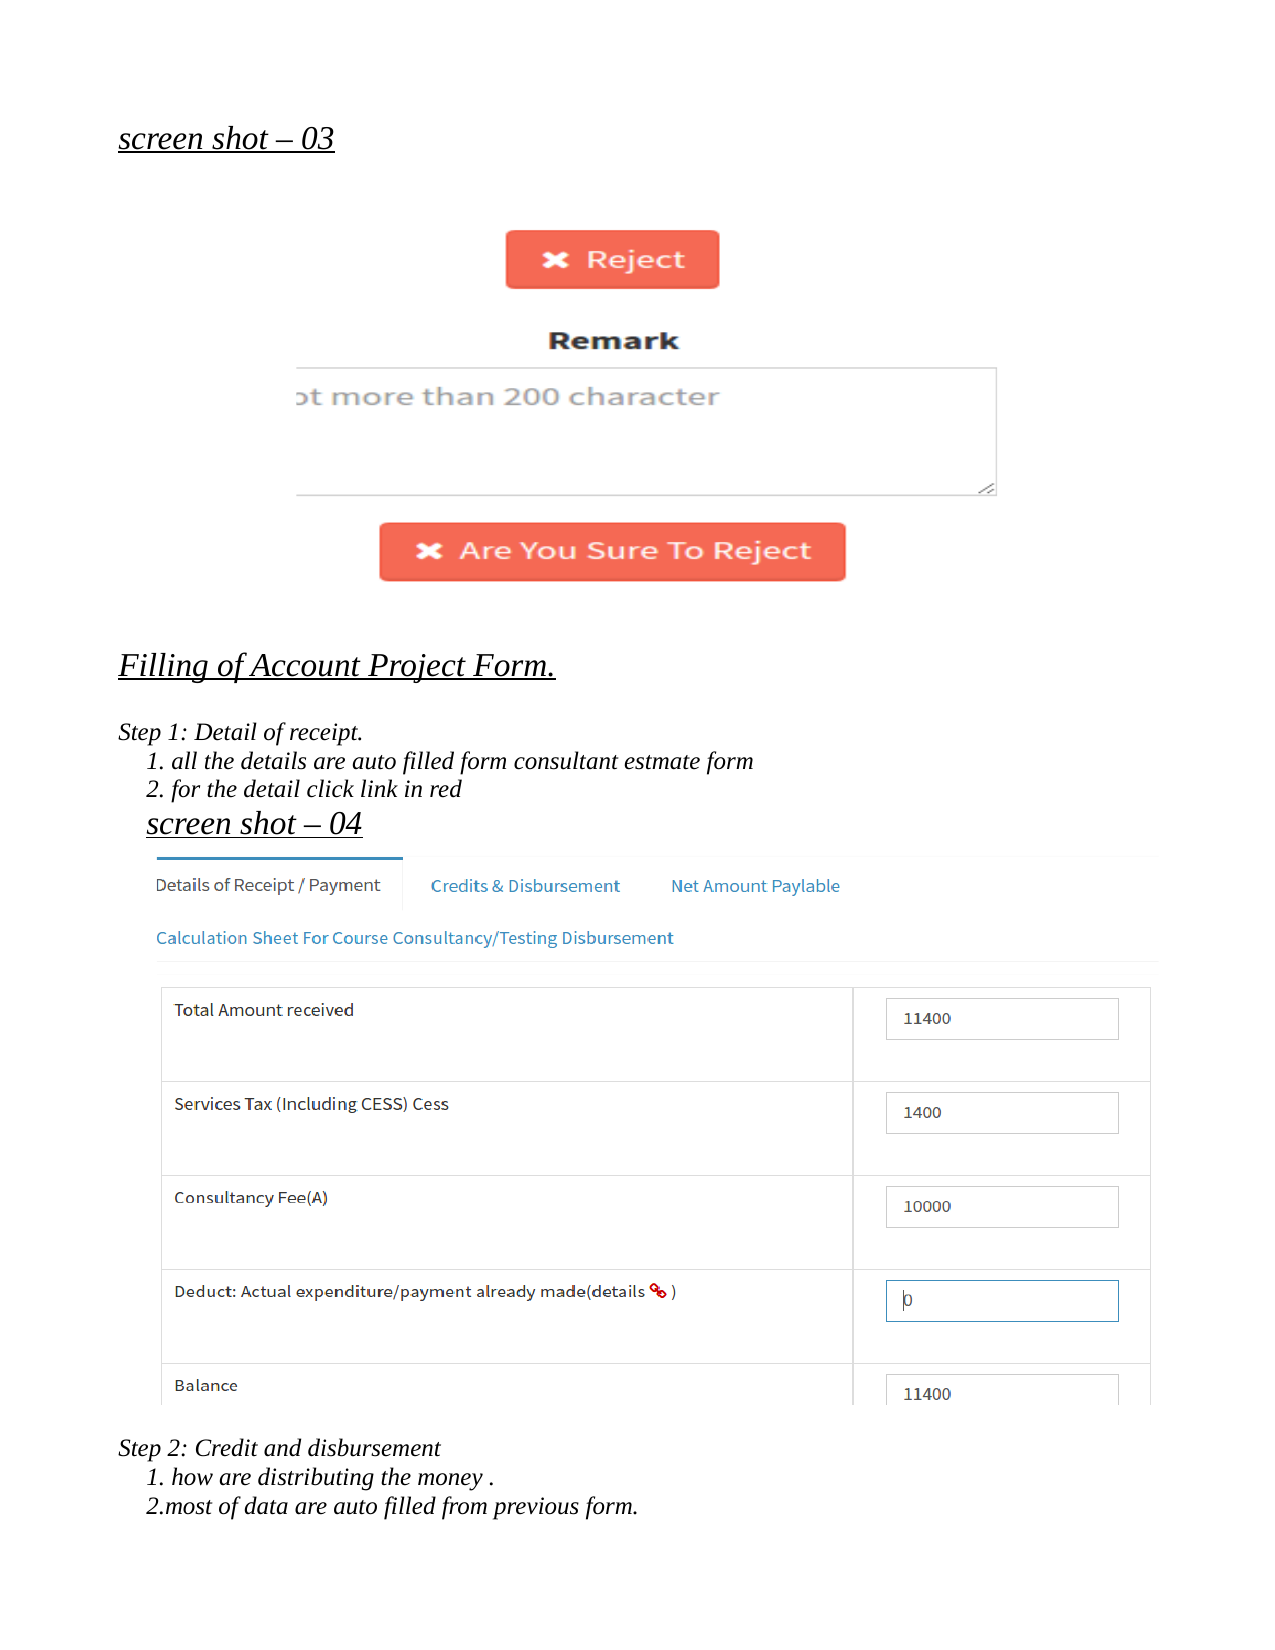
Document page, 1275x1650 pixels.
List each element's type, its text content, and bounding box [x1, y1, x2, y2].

text Step 1: Detail of receipt. [118, 717, 1157, 746]
text 2.most of data are auto filled from previous form. [118, 1491, 1157, 1519]
text Filling of Account Project Form. [118, 645, 1157, 683]
text screen shot – 03 [118, 118, 1157, 156]
text screen shot – 04 [118, 803, 1157, 842]
picture [801, 217, 998, 630]
text 1. all the details are auto filled form consultant estmate form [118, 746, 1157, 774]
text 2. for the detail click link in red [118, 774, 1157, 803]
picture [156, 854, 1159, 1405]
text Step 2: Credit and disbursement [118, 1433, 1157, 1462]
text 1. how are distributing the money . [118, 1462, 1157, 1491]
